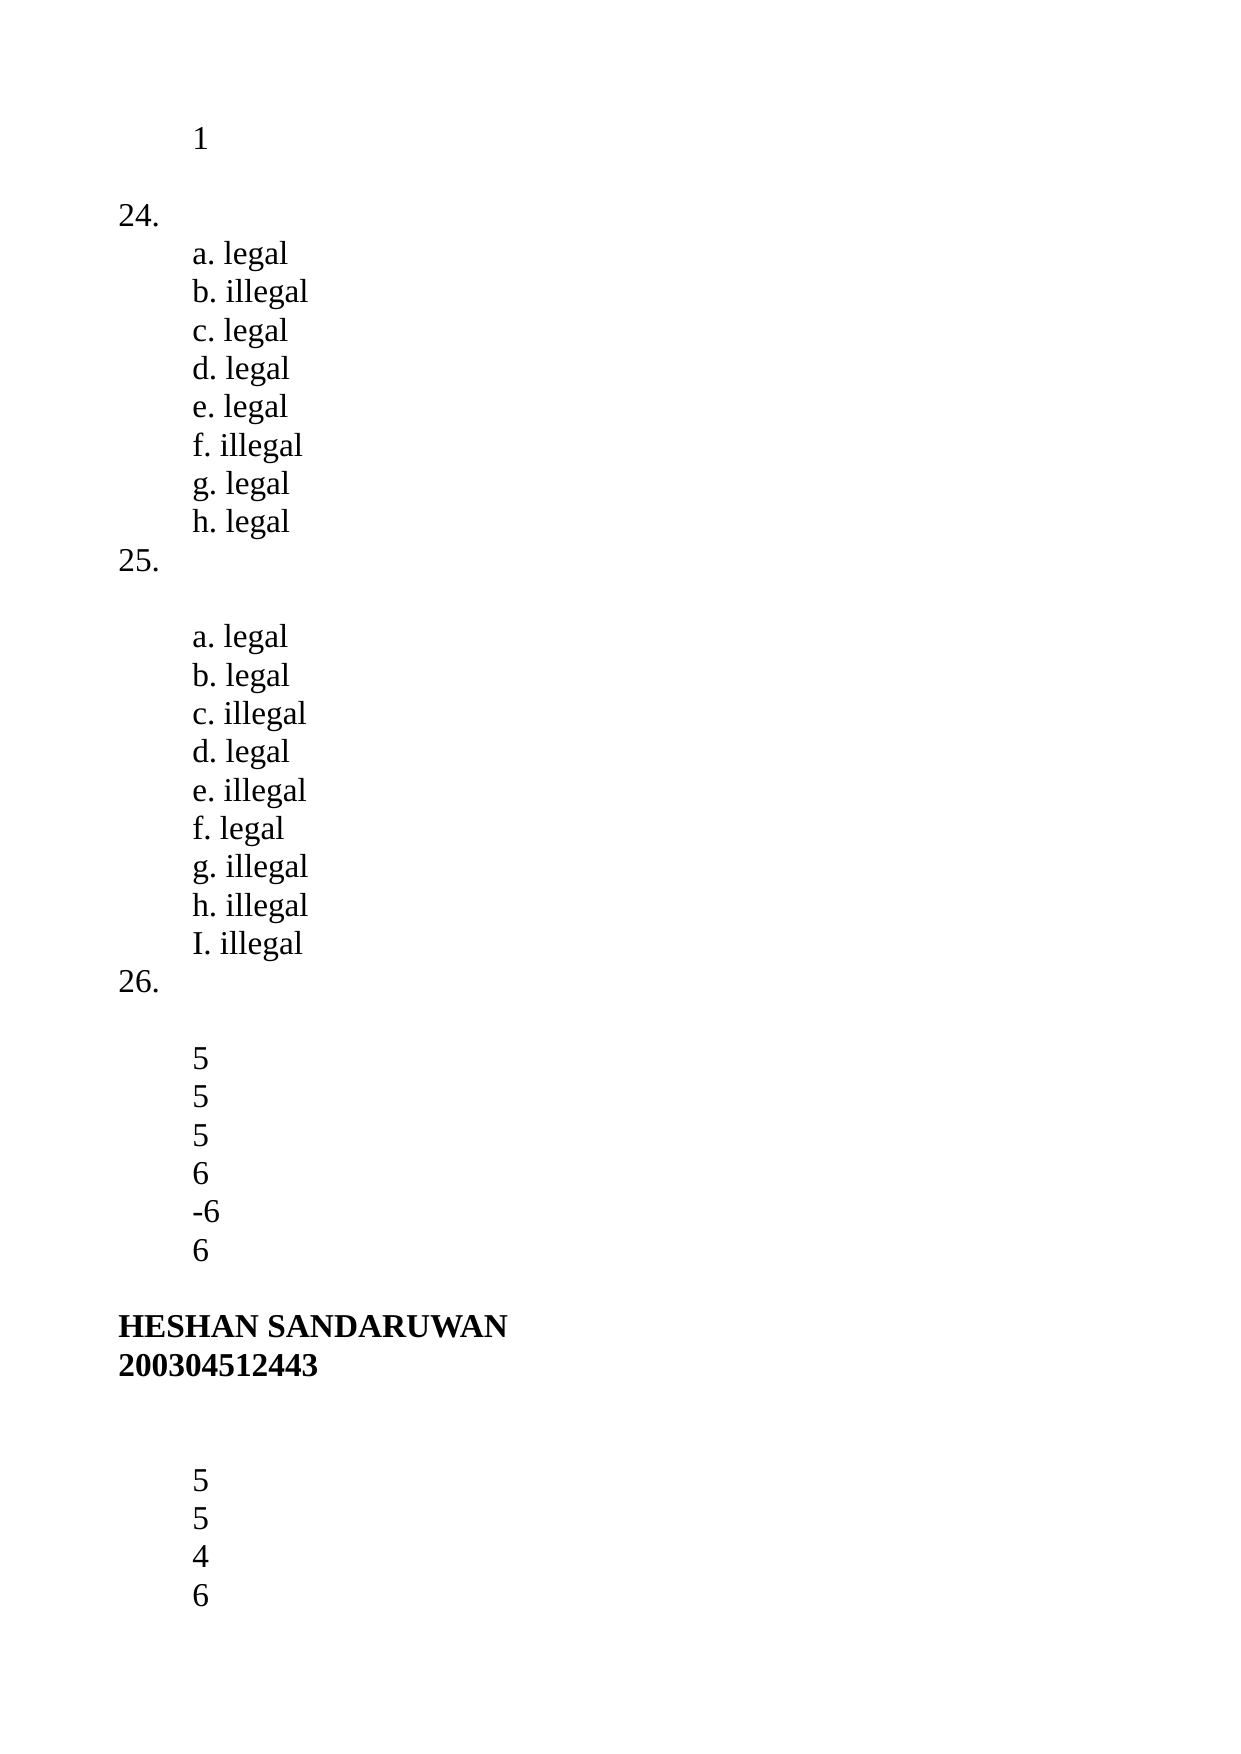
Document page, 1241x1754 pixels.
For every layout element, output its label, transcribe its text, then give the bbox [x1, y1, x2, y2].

text b. legal [118, 655, 1122, 693]
text g. legal [118, 463, 1122, 501]
text 5 [118, 1038, 1122, 1076]
text 25. [118, 540, 1122, 578]
text g. illegal [118, 846, 1122, 885]
text b. illegal [118, 271, 1122, 310]
text h. legal [118, 501, 1122, 540]
text -6 [118, 1191, 1122, 1230]
text HESHAN SANDARUWAN [118, 1306, 1122, 1345]
text 26. [118, 961, 1122, 1000]
text f. illegal [118, 425, 1122, 463]
text d. legal [118, 731, 1122, 770]
text e. legal [118, 386, 1122, 425]
text d. legal [118, 348, 1122, 386]
text 200304512443 [118, 1345, 1122, 1383]
text 5 [118, 1460, 1122, 1498]
text f. legal [118, 808, 1122, 846]
text 4 [118, 1536, 1122, 1575]
text a. legal [118, 233, 1122, 271]
text a. legal [118, 616, 1122, 655]
text 6 [118, 1153, 1122, 1191]
text c. legal [118, 310, 1122, 348]
text c. illegal [118, 693, 1122, 731]
text 6 [118, 1230, 1122, 1268]
text 6 [118, 1575, 1122, 1613]
text 5 [118, 1076, 1122, 1115]
text I. illegal [118, 923, 1122, 961]
text 24. [118, 195, 1122, 233]
text h. illegal [118, 885, 1122, 923]
text 5 [118, 1498, 1122, 1536]
text e. illegal [118, 770, 1122, 808]
text 5 [118, 1115, 1122, 1153]
text 1 [118, 118, 1122, 156]
